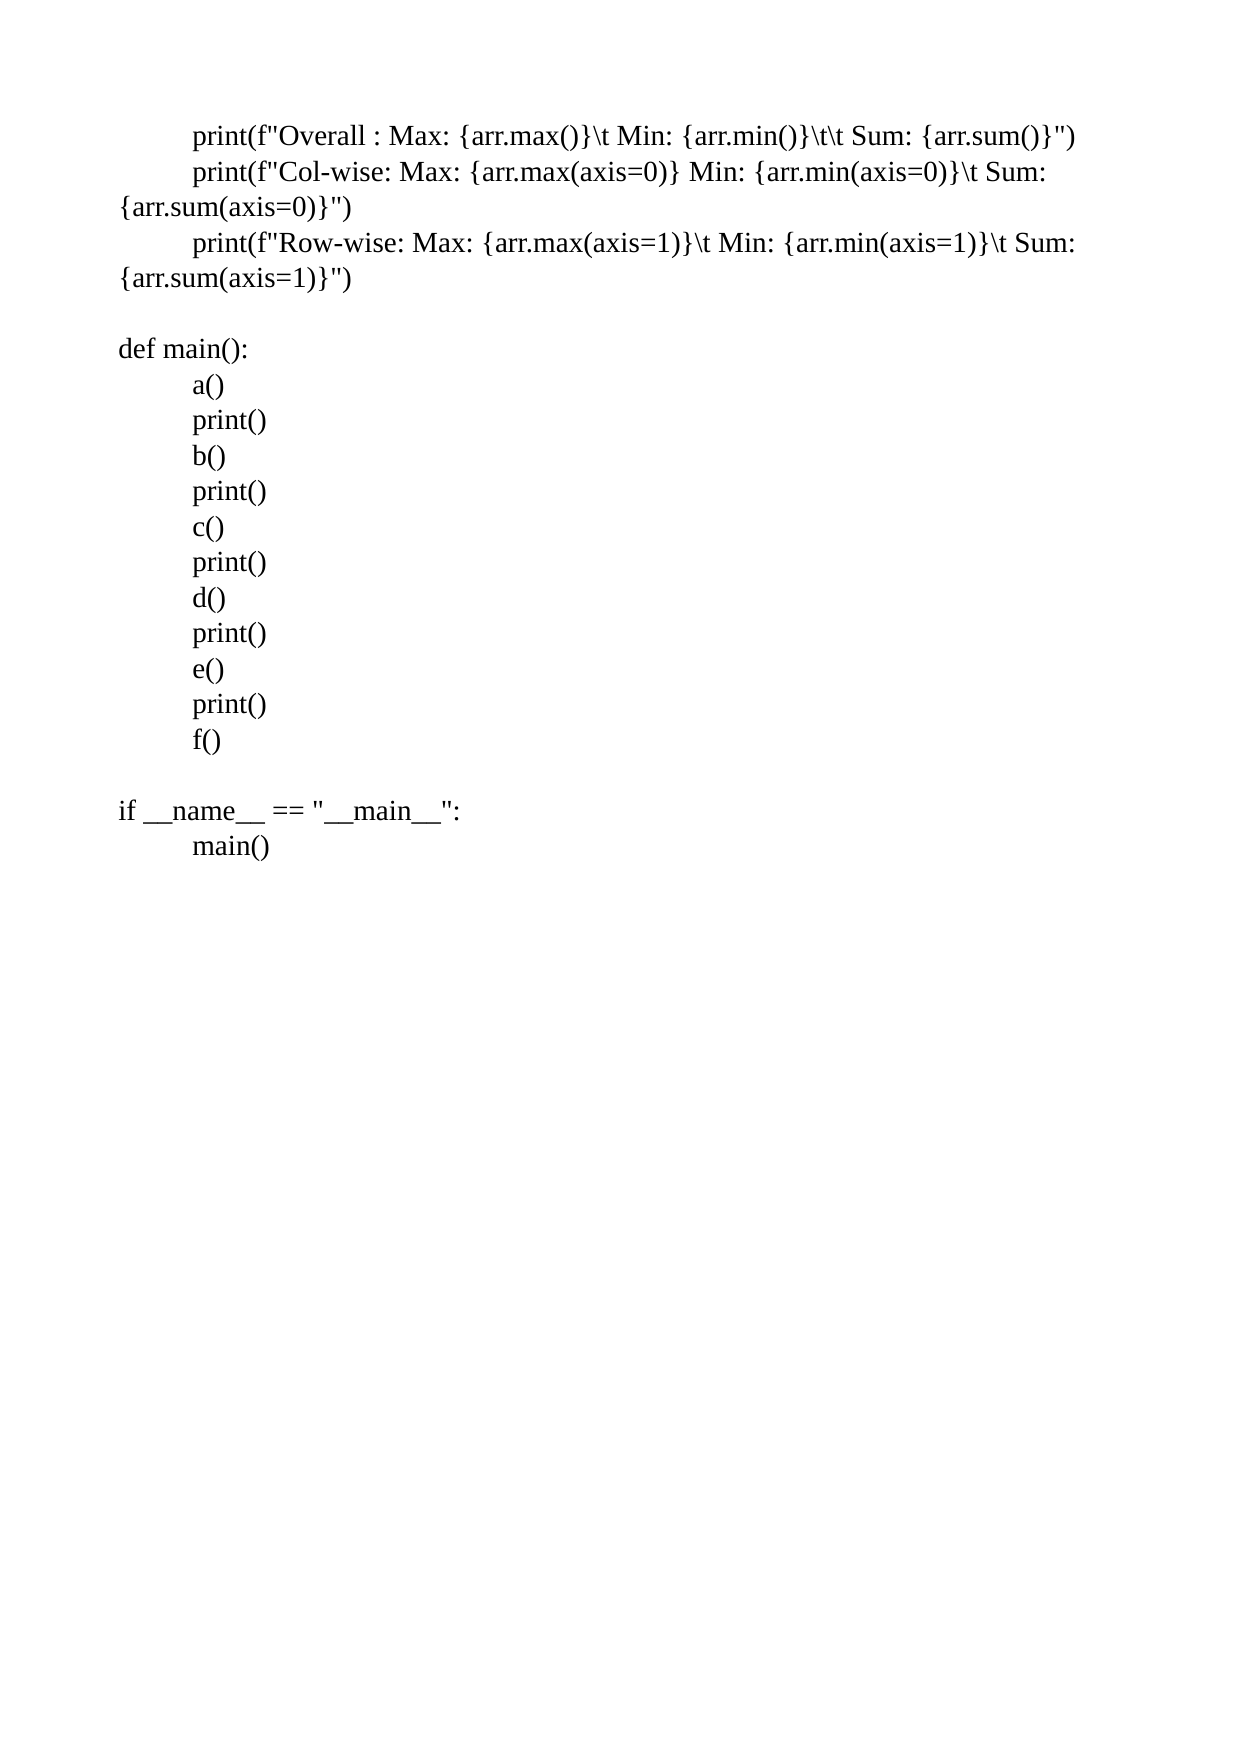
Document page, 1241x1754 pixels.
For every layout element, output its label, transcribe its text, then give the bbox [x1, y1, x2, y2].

list print(f"Row-wise: Max: {arr.max(axis=1)}\t Min: {arr.min(axis=1)}\t Sum: {arr.sum(axis=1)}") [118, 225, 1122, 294]
list print() [118, 686, 1122, 720]
list print() [118, 544, 1122, 578]
list b() [118, 438, 1122, 471]
list d() [118, 580, 1122, 613]
list print(f"Overall : Max: {arr.max()}\t Min: {arr.min()}\t\t Sum: {arr.sum()}") [118, 118, 1122, 152]
list if __name__ == "__main__": [118, 793, 1122, 827]
list e() [118, 651, 1122, 684]
list a() [118, 367, 1122, 400]
list print() [118, 402, 1122, 436]
list main() [118, 828, 1122, 862]
list c() [118, 509, 1122, 542]
list def main(): [118, 331, 1122, 365]
list print() [118, 615, 1122, 649]
list f() [118, 722, 1122, 756]
list print() [118, 473, 1122, 507]
list print(f"Col-wise: Max: {arr.max(axis=0)} Min: {arr.min(axis=0)}\t Sum: {arr.sum(axis=0)}") [118, 154, 1122, 223]
